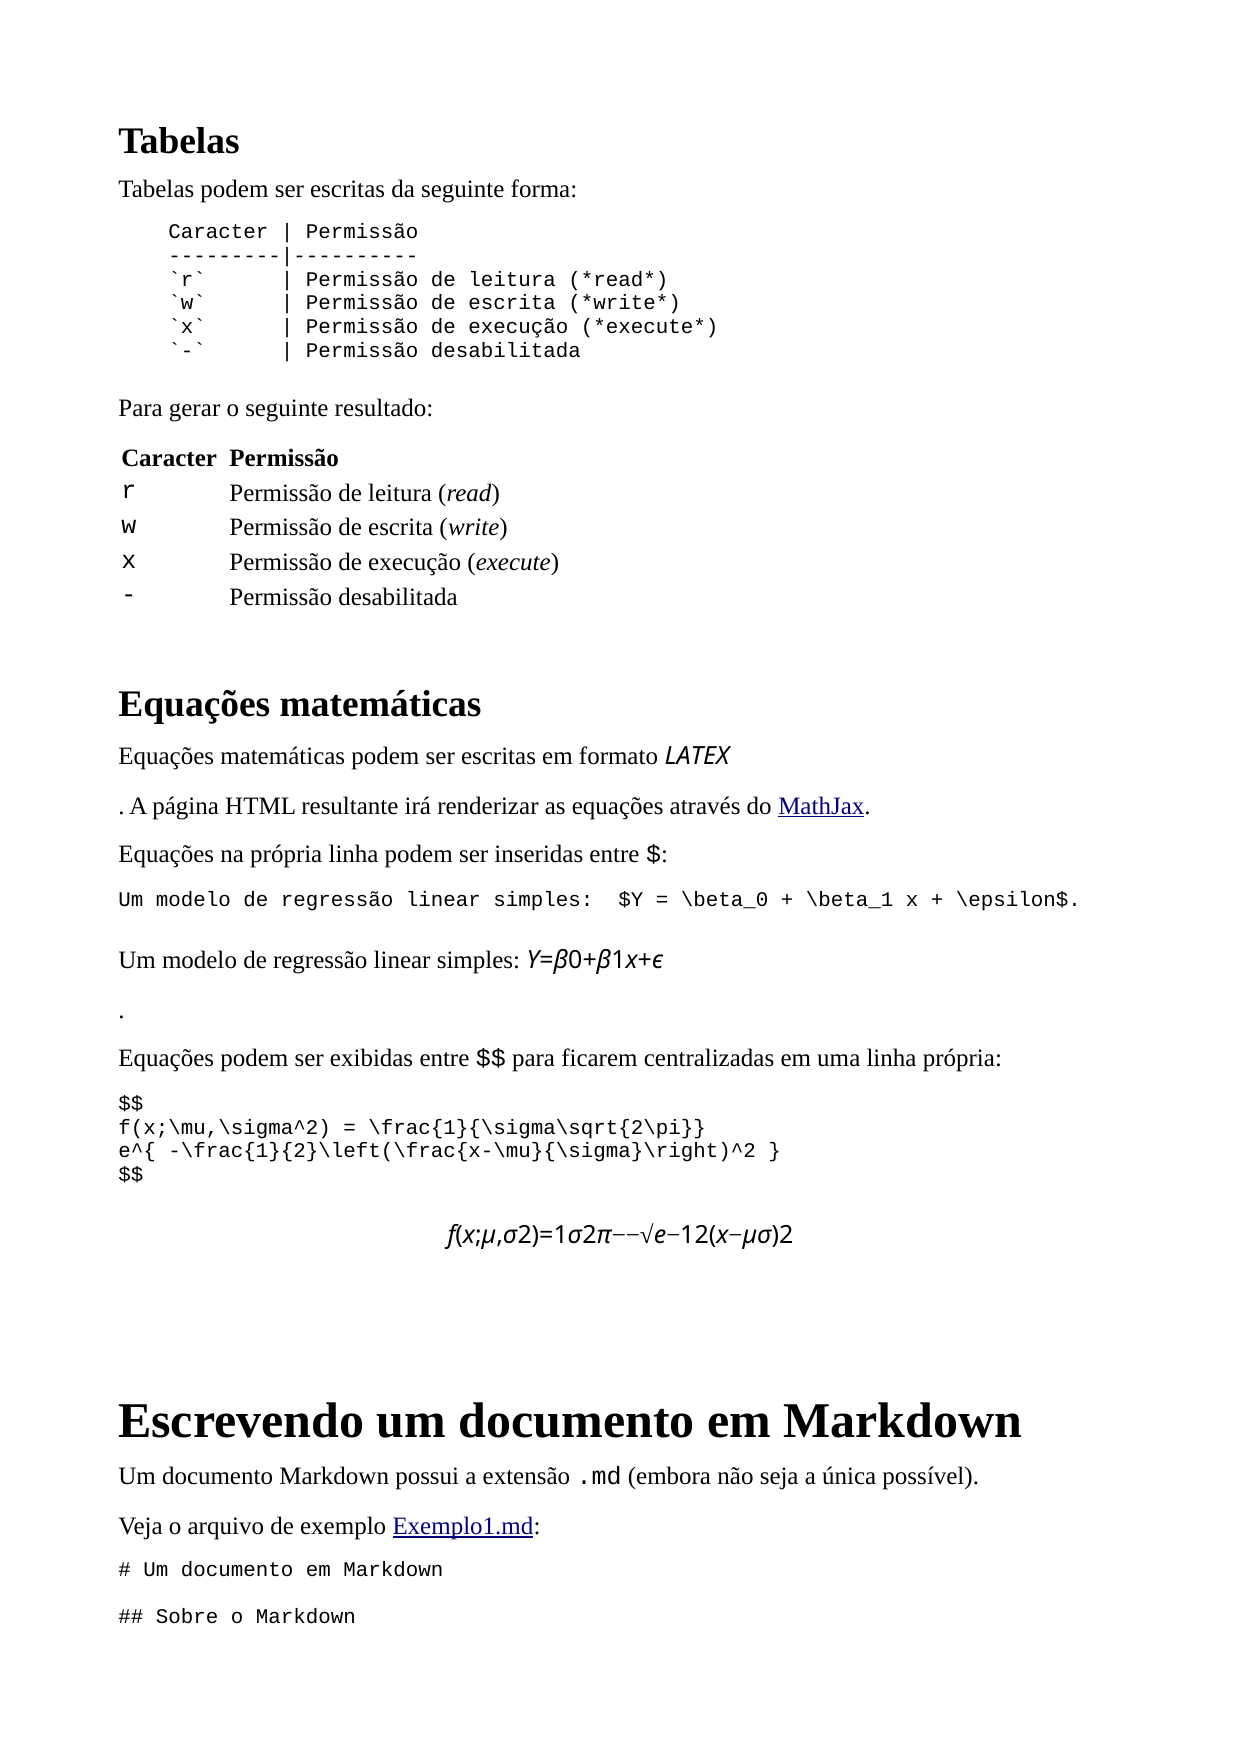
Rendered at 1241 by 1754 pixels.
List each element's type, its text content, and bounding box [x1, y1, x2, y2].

text . [118, 996, 1122, 1024]
text `w` | Permissão de escrita (*write*) [118, 292, 1122, 316]
text Um modelo de regressão linear simples: Y=β0+β1x+ϵ [118, 942, 1122, 976]
subtitle Tabelas [118, 118, 1122, 161]
text # Um documento em Markdown [118, 1559, 1122, 1582]
text Para gerar o seguinte resultado: [118, 393, 1122, 421]
text e^{ -\frac{1}{2}\left(\frac{x-\mu}{\sigma}\right)^2 } [118, 1140, 1122, 1164]
text Um modelo de regressão linear simples: $Y = \beta_0 + \beta_1 x + \epsilon$. [118, 889, 1122, 912]
text Equações na própria linha podem ser inseridas entre $: [118, 839, 1122, 869]
text . A página HTML resultante irá renderizar as equações através do MathJax. [118, 791, 1122, 820]
table_cell Permissão de escrita (write) [226, 510, 570, 544]
table_cell w [118, 510, 226, 544]
table_header Permissão [226, 440, 570, 475]
text Caracter | Permissão [118, 221, 1122, 245]
text $$ [118, 1093, 1122, 1117]
text `r` | Permissão de leitura (*read*) [118, 269, 1122, 292]
table_cell Permissão de leitura (read) [226, 475, 570, 509]
table_header Caracter [118, 440, 226, 475]
text Equações matemáticas podem ser escritas em formato LATEX [118, 737, 1122, 771]
text ---------|---------- [118, 245, 1122, 269]
text `-` | Permissão desabilitada [118, 339, 1122, 363]
text Um documento Markdown possui a extensão .md (embora não seja a única possível). [118, 1461, 1122, 1492]
text f(x;μ,σ2)=1σ2π−−√e−12(x−μσ)2 [118, 1217, 1122, 1251]
text f(x;\mu,\sigma^2) = \frac{1}{\sigma\sqrt{2\pi}} [118, 1117, 1122, 1140]
text Tabelas podem ser escritas da seguinte forma: [118, 174, 1122, 202]
text `x` | Permissão de execução (*execute*) [118, 316, 1122, 339]
subtitle Equações matemáticas [118, 682, 1122, 725]
table_cell x [118, 544, 226, 579]
table_cell - [118, 579, 226, 613]
table_cell Permissão desabilitada [226, 579, 570, 613]
table_cell r [118, 475, 226, 509]
subtitle Escrevendo um documento em Markdown [118, 1391, 1122, 1449]
text Veja o arquivo de exemplo Exemplo1.md: [118, 1511, 1122, 1540]
text Equações podem ser exibidas entre $$ para ficarem centralizadas em uma linha própria: [118, 1043, 1122, 1074]
text $$ [118, 1164, 1122, 1188]
text ## Sobre o Markdown [118, 1606, 1122, 1630]
table_cell Permissão de execução (execute) [226, 544, 570, 579]
